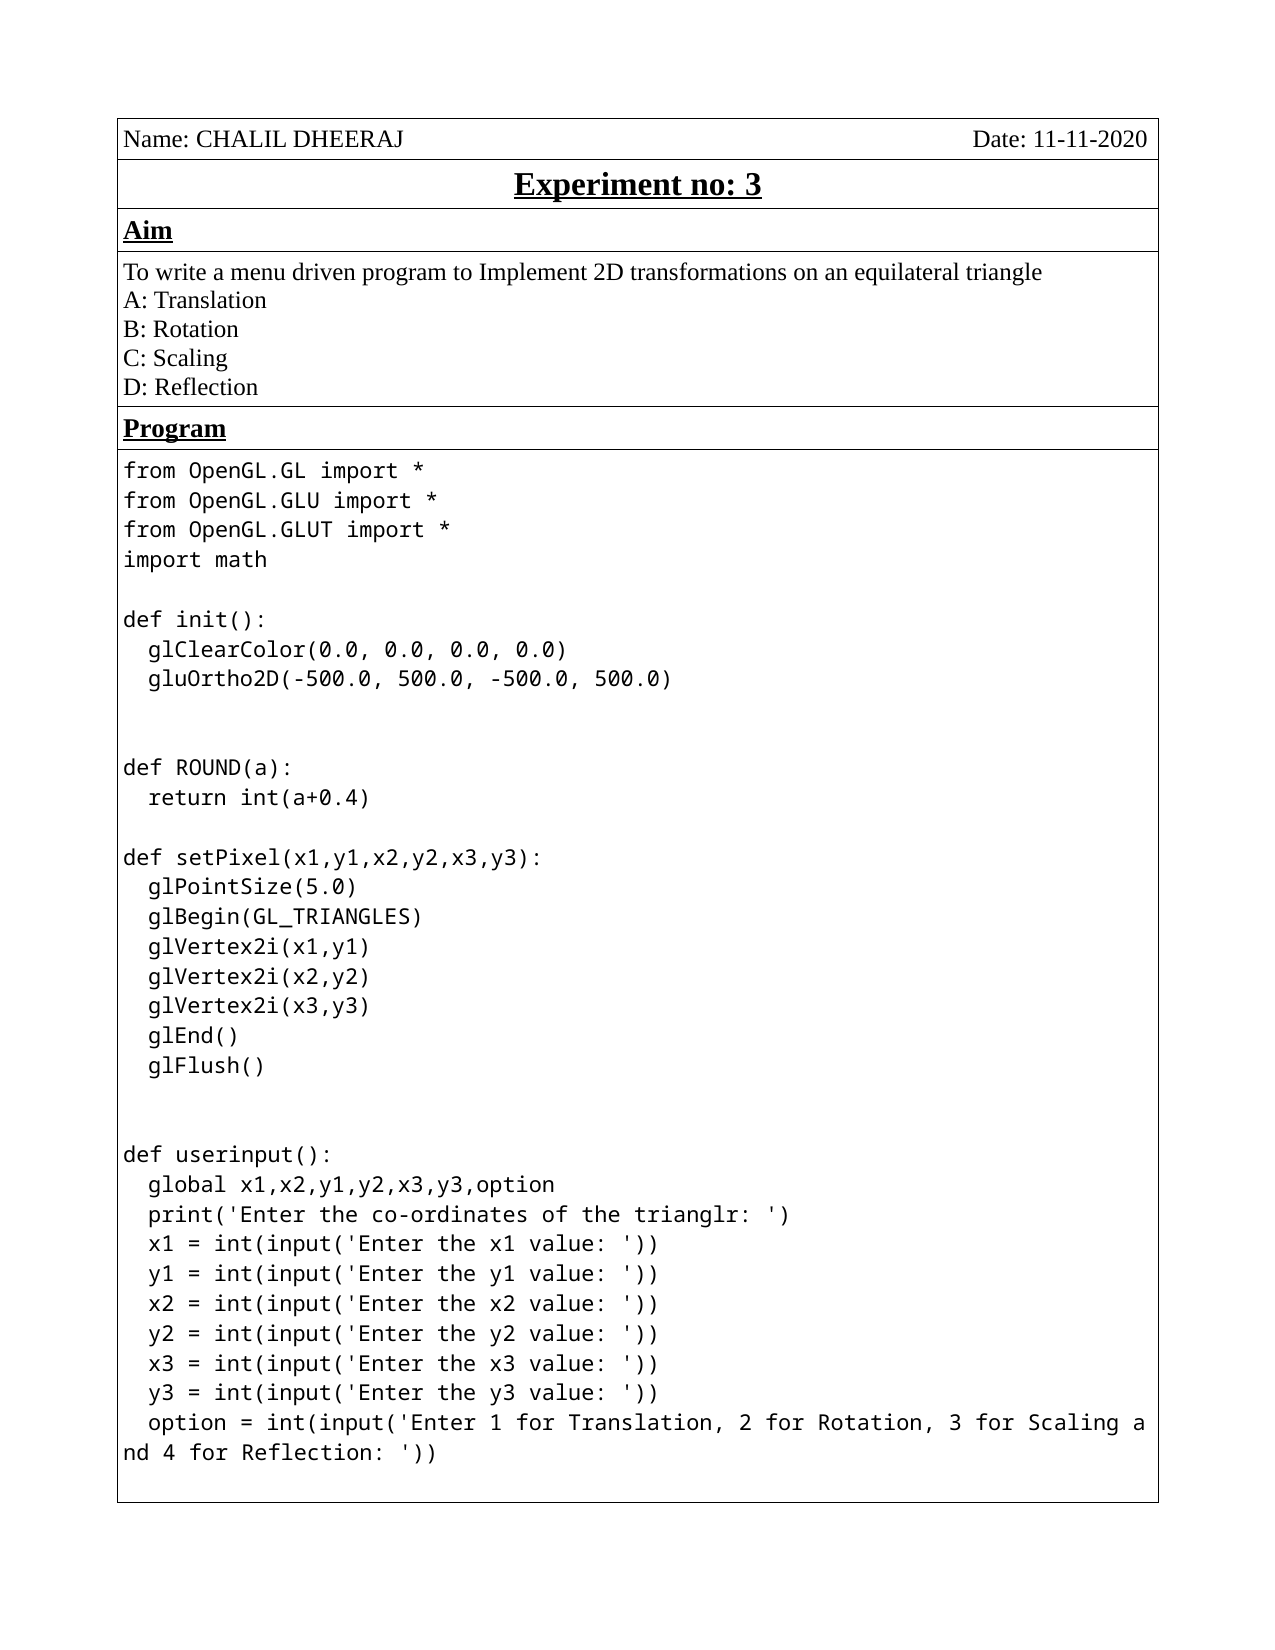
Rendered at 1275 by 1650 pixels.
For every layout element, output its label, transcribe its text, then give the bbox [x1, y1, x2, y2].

table_header Name: CHALIL DHEERAJ Date: 11-11-2020 [118, 119, 1158, 158]
table_cell To write a menu driven program to Implement 2D transformations on an equilateral triangle A: Translation B: Rotation C: Scaling D: Reflection [118, 252, 1158, 406]
table_cell Experiment no: 3 [118, 160, 1158, 208]
table_cell from OpenGL.GL import * from OpenGL.GLU import * from OpenGL.GLUT import * import math def init(): glClearColor(0.0, 0.0, 0.0, 0.0) gluOrtho2D(-500.0, 500.0, -500.0, 500.0) def ROUND(a): return int(a+0.4) def setPixel(x1,y1,x2,y2,x3,y3): glPointSize(5.0) glBegin(GL_TRIANGLES) glVertex2i(x1,y1) glVertex2i(x2,y2) glVertex2i(x3,y3) glEnd() glFlush() def userinput(): global x1,x2,y1,y2,x3,y3,option print('Enter the co-ordinates of the trianglr: ') x1 = int(input('Enter the x1 value: ')) y1 = int(input('Enter the y1 value: ')) x2 = int(input('Enter the x2 value: ')) y2 = int(input('Enter the y2 value: ')) x3 = int(input('Enter the x3 value: ')) y3 = int(input('Enter the y3 value: ')) option = int(input('Enter 1 for Translation, 2 for Rotation, 3 for Scaling and 4 for Reflection: ')) [118, 450, 1158, 1502]
table_cell Program [118, 407, 1158, 449]
table_cell Aim [118, 209, 1158, 251]
